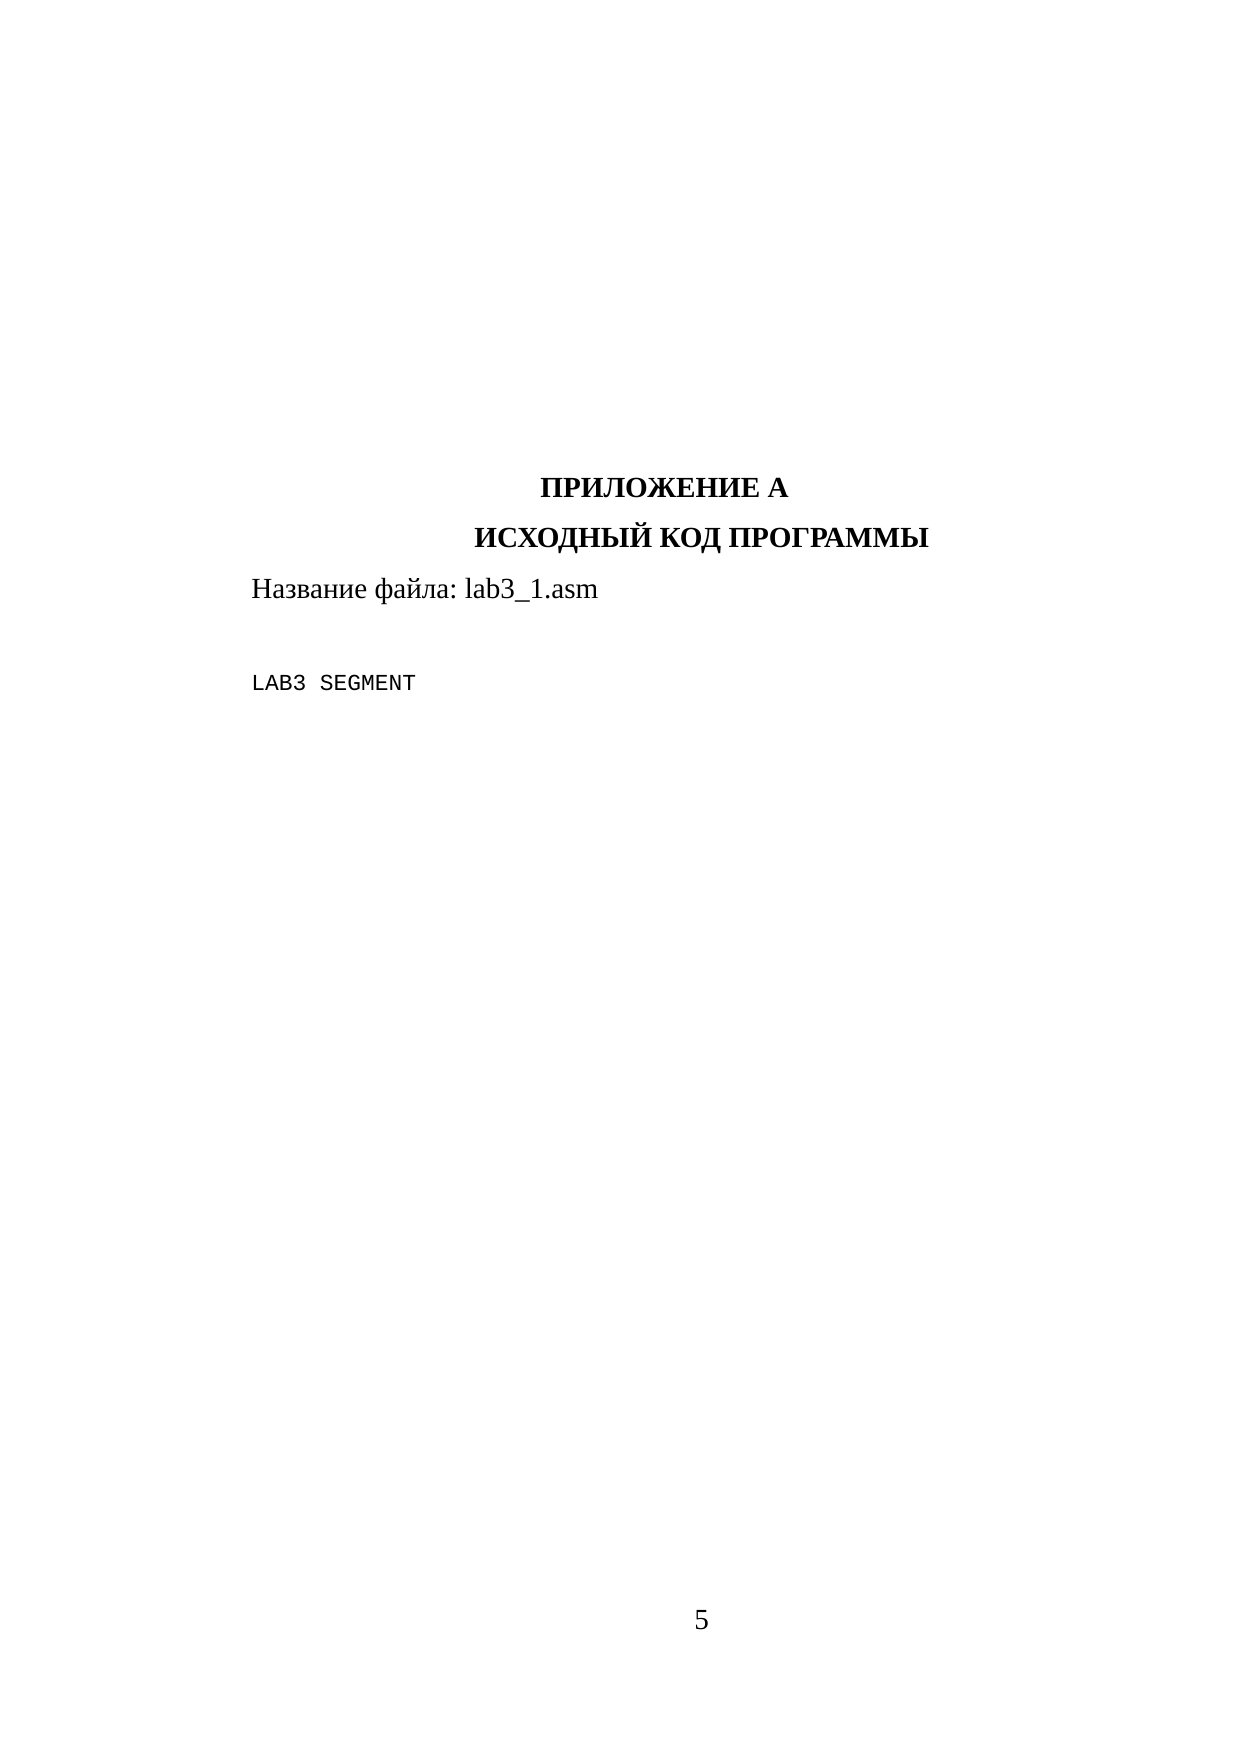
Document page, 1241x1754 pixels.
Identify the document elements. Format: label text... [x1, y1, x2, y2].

text Название файла: lab3_1.asm [177, 571, 1152, 604]
text ИСХОДНЫЙ КОД ПРОГРАММЫ [177, 521, 1152, 554]
text LAB3 SEGMENT [177, 672, 1152, 697]
text ПРИЛОЖЕНИЕ А [177, 470, 1152, 504]
